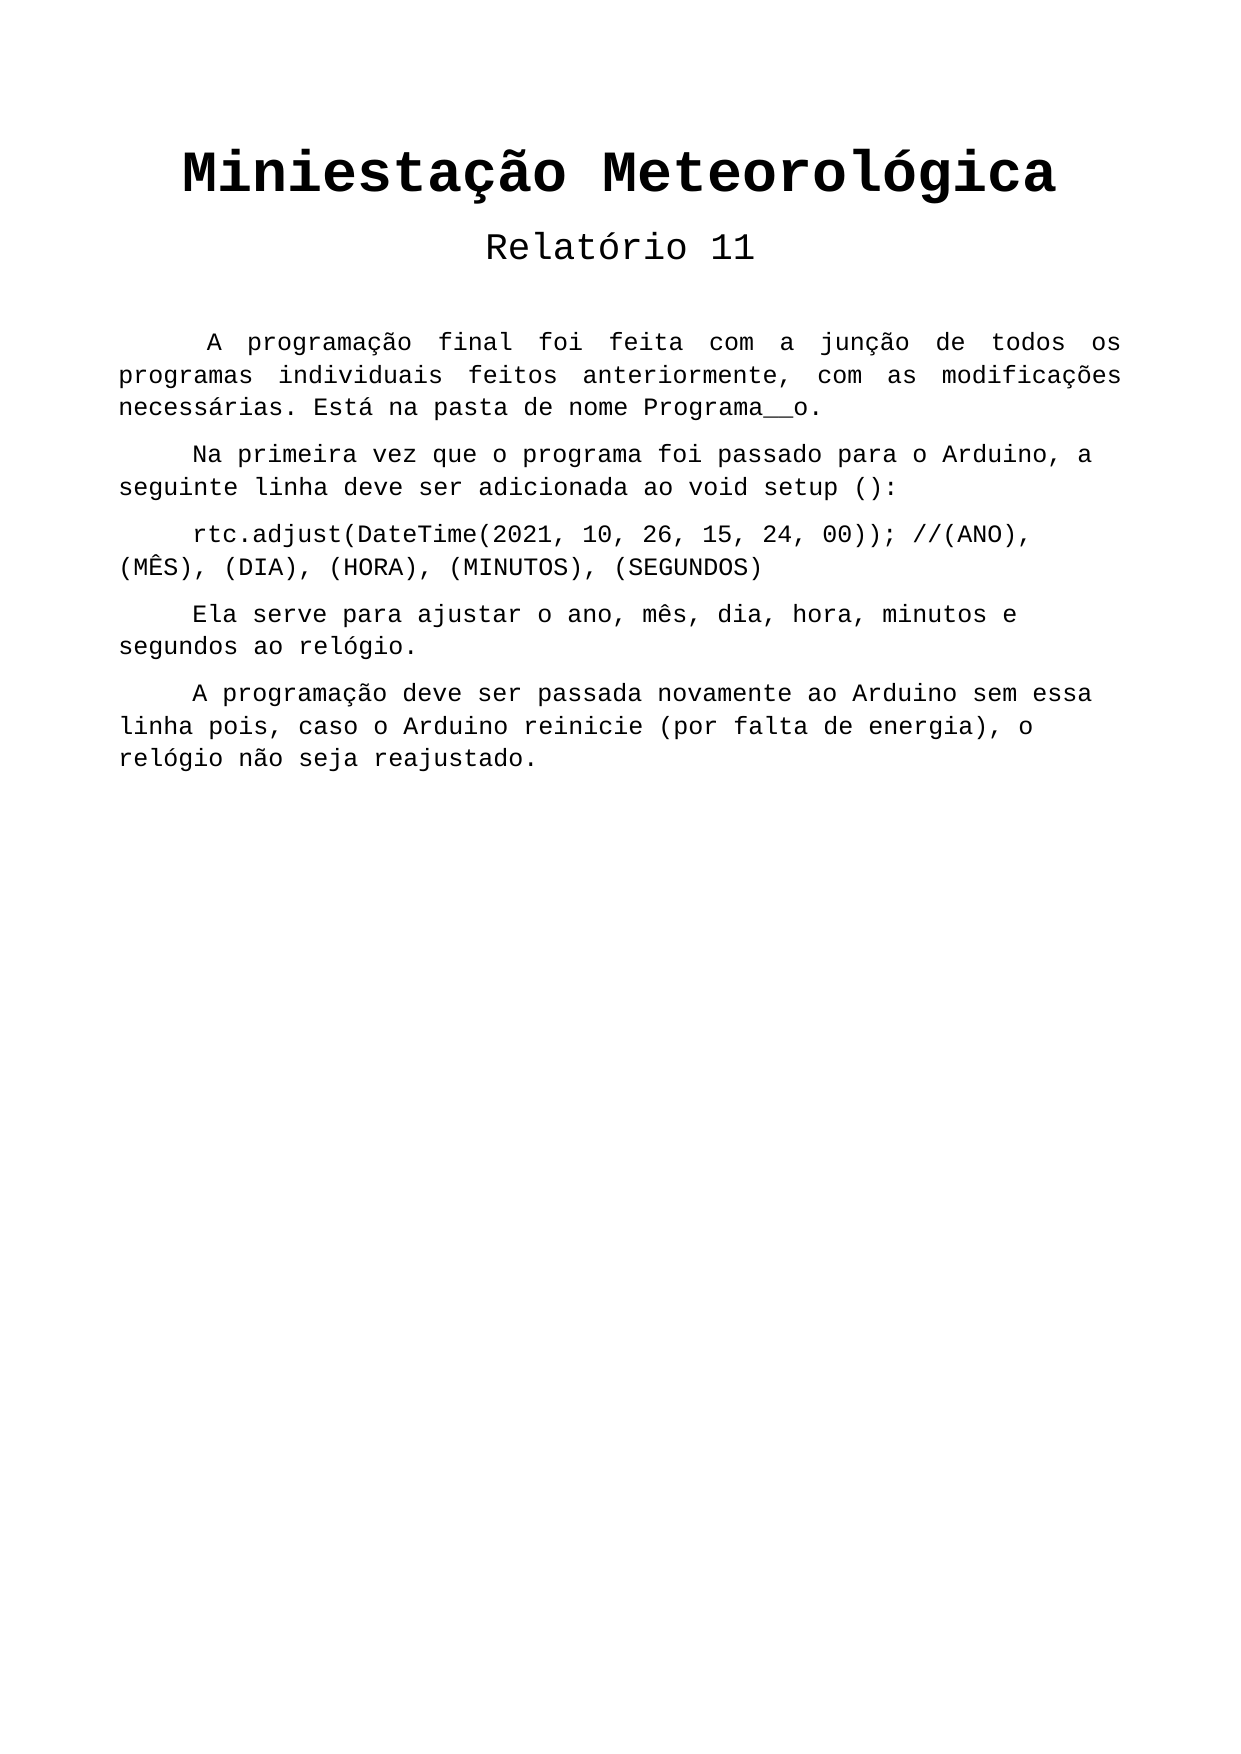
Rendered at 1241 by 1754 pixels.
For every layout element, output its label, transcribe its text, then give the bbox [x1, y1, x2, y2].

subtitle Relatório 11 [118, 228, 1122, 270]
text rtc.adjust(DateTime(2021, 10, 26, 15, 24, 00)); //(ANO), (MÊS), (DIA), (HORA), (MINUTOS), (SEGUNDOS) [118, 522, 1122, 582]
title Miniestação Meteorológica [118, 143, 1122, 209]
text A programação final foi feita com a junção de todos os programas individuais feitos anteriormente, com as modificações necessárias. Está na pasta de nome Programa__o. [118, 330, 1122, 423]
text Ela serve para ajustar o ano, mês, dia, hora, minutos e segundos ao relógio. [118, 601, 1122, 662]
text Na primeira vez que o programa foi passado para o Arduino, a seguinte linha deve ser adicionada ao void setup (): [118, 442, 1122, 503]
text A programação deve ser passada novamente ao Arduino sem essa linha pois, caso o Arduino reinicie (por falta de energia), o relógio não seja reajustado. [118, 681, 1122, 774]
